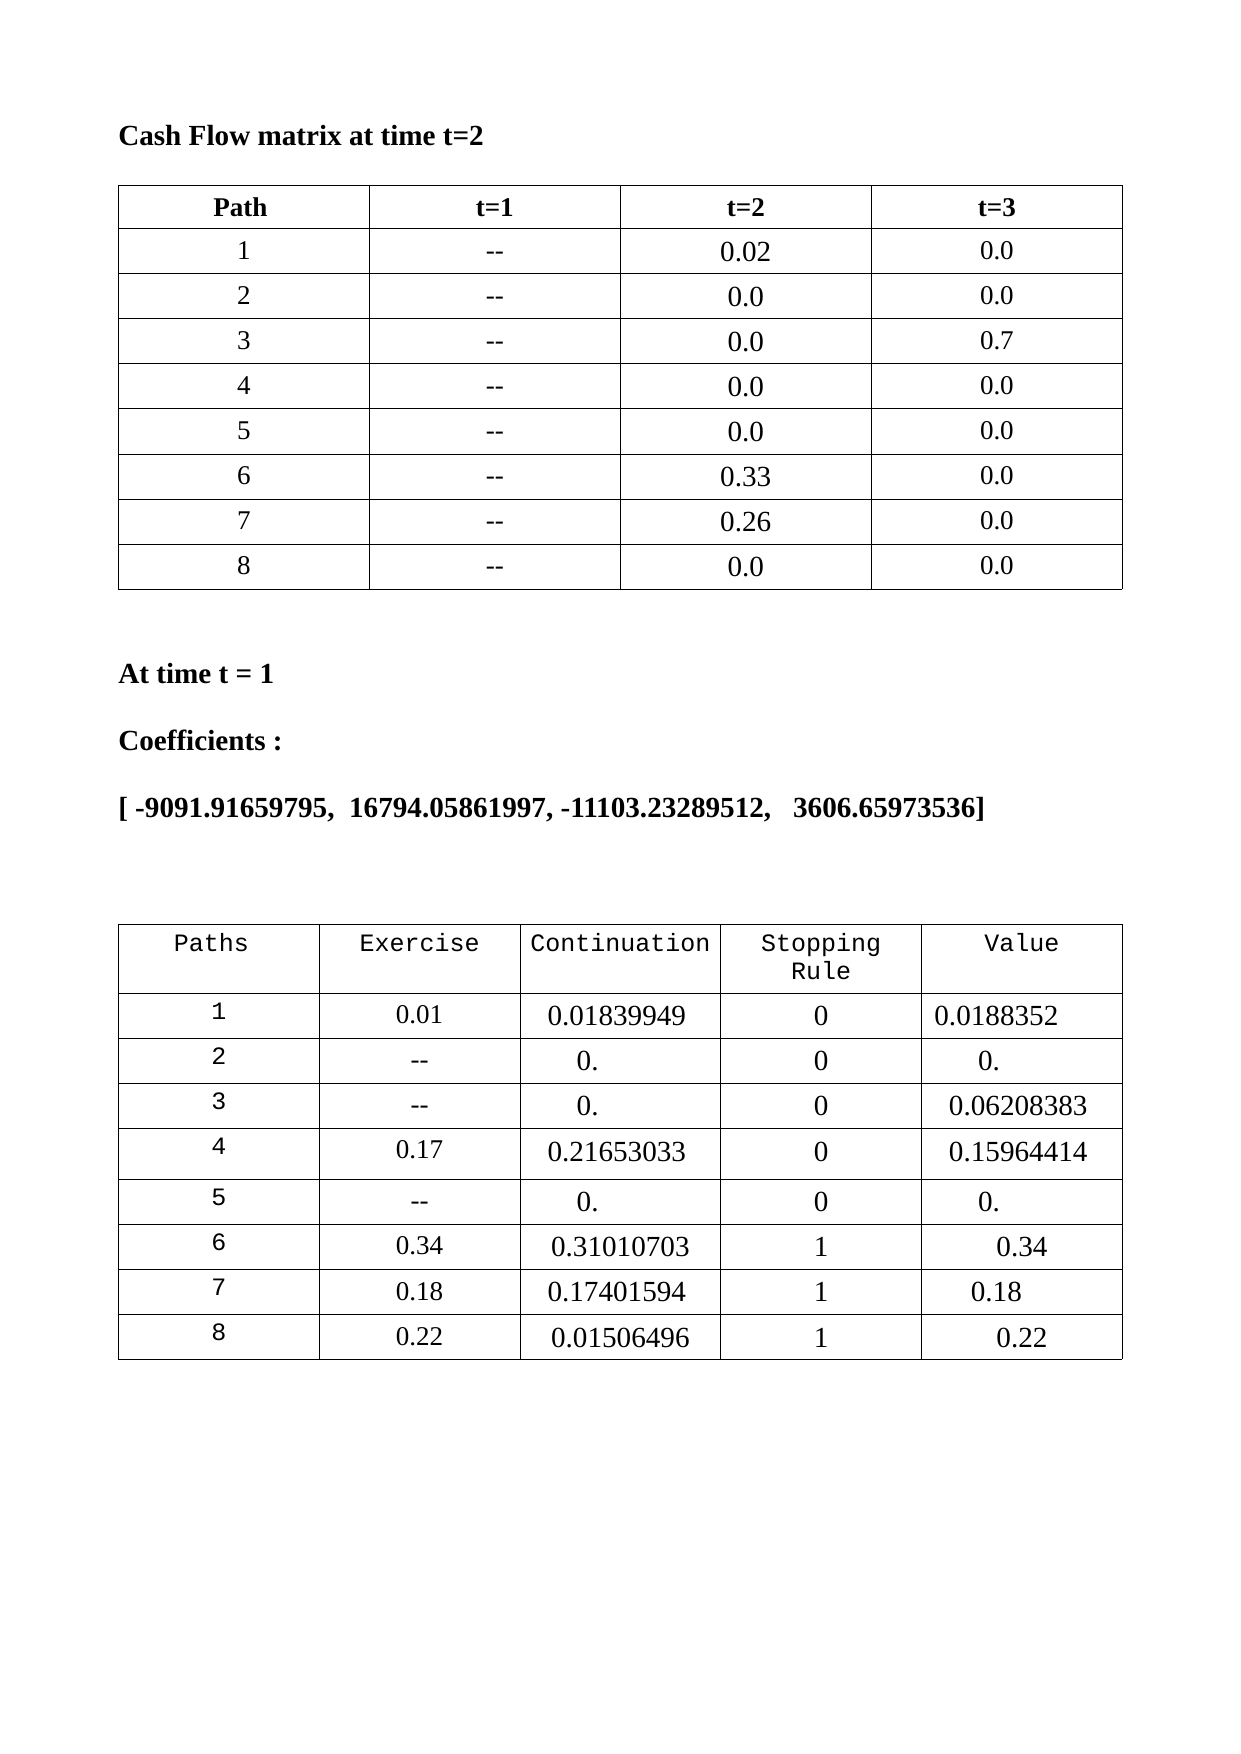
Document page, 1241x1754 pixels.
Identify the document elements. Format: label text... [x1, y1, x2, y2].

table_cell 0.26 [621, 500, 871, 544]
table_cell 0. [922, 1039, 1122, 1083]
table_cell 1 [119, 229, 369, 273]
table_cell 0 [721, 1129, 921, 1178]
table_header Stopping Rule [721, 925, 921, 992]
table_header Continuation [521, 925, 720, 992]
table_cell 2 [119, 1039, 319, 1083]
table_cell 0. [521, 1180, 720, 1224]
table_cell 5 [119, 409, 369, 453]
table_cell 0.01506496 [521, 1315, 720, 1359]
table_cell 0.0 [621, 364, 871, 408]
table_cell 1 [721, 1225, 921, 1269]
table_cell 0.7 [872, 319, 1122, 363]
table_cell 0.22 [320, 1315, 520, 1359]
table_cell 0.0 [872, 274, 1122, 318]
table_cell 6 [119, 1225, 319, 1269]
table_cell -- [370, 364, 620, 408]
table_cell 4 [119, 364, 369, 408]
table_cell 0.15964414 [922, 1129, 1122, 1178]
table_cell 0.0 [872, 455, 1122, 498]
table_cell 0.01 [320, 994, 520, 1038]
table_cell -- [370, 319, 620, 363]
table_cell 0.0 [621, 274, 871, 318]
table_cell 0.33 [621, 455, 871, 498]
table_cell 7 [119, 1270, 319, 1314]
table_cell -- [370, 500, 620, 544]
table_cell -- [370, 455, 620, 498]
table_cell 0.01839949 [521, 994, 720, 1038]
text Cash Flow matrix at time t=2 [118, 118, 1122, 152]
table_cell 0. [521, 1084, 720, 1128]
table_cell 1 [721, 1315, 921, 1359]
table_header Paths [119, 925, 319, 992]
table_cell 4 [119, 1129, 319, 1178]
table_cell 0.0 [621, 545, 871, 589]
table_header Path [119, 186, 369, 228]
table_cell 0.0 [872, 229, 1122, 273]
table_cell 0.18 [922, 1270, 1122, 1314]
table_cell -- [370, 545, 620, 589]
text [ -9091.91659795, 16794.05861997, -11103.23289512, 3606.65973536] [118, 790, 1122, 824]
text Coefficients : [118, 723, 1122, 757]
table_cell 0 [721, 1180, 921, 1224]
table_cell -- [320, 1084, 520, 1128]
table_cell 0.0 [621, 409, 871, 453]
table_header t=2 [621, 186, 871, 228]
table_cell 0.17 [320, 1129, 520, 1178]
table_cell 0.0188352 [922, 994, 1122, 1038]
table_cell 6 [119, 455, 369, 498]
table_cell 0.0 [872, 364, 1122, 408]
table_cell 0. [521, 1039, 720, 1083]
table_cell 0.31010703 [521, 1225, 720, 1269]
table_cell 8 [119, 545, 369, 589]
table_cell 0 [721, 994, 921, 1038]
table_cell -- [370, 229, 620, 273]
table_cell 3 [119, 319, 369, 363]
table_header Exercise [320, 925, 520, 992]
table_cell 0.0 [872, 545, 1122, 589]
text At time t = 1 [118, 656, 1122, 689]
table_cell -- [320, 1039, 520, 1083]
table_cell 0.02 [621, 229, 871, 273]
table_cell 5 [119, 1180, 319, 1224]
table_cell 0.34 [922, 1225, 1122, 1269]
table_cell 1 [721, 1270, 921, 1314]
table_cell 0.22 [922, 1315, 1122, 1359]
table_cell 2 [119, 274, 369, 318]
table_cell 0. [922, 1180, 1122, 1224]
table_cell 0 [721, 1084, 921, 1128]
table_cell 1 [119, 994, 319, 1038]
table_header t=3 [872, 186, 1122, 228]
table_cell 0 [721, 1039, 921, 1083]
table_header Value [922, 925, 1122, 992]
table_cell 0.0 [621, 319, 871, 363]
table_cell 0.17401594 [521, 1270, 720, 1314]
table_cell -- [370, 409, 620, 453]
table_cell 0.0 [872, 500, 1122, 544]
table_cell -- [370, 274, 620, 318]
table_header t=1 [370, 186, 620, 228]
table_cell -- [320, 1180, 520, 1224]
table_cell 3 [119, 1084, 319, 1128]
table_cell 0.0 [872, 409, 1122, 453]
table_cell 0.21653033 [521, 1129, 720, 1178]
table_cell 0.06208383 [922, 1084, 1122, 1128]
table_cell 0.18 [320, 1270, 520, 1314]
table_cell 7 [119, 500, 369, 544]
table_cell 0.34 [320, 1225, 520, 1269]
table_cell 8 [119, 1315, 319, 1359]
